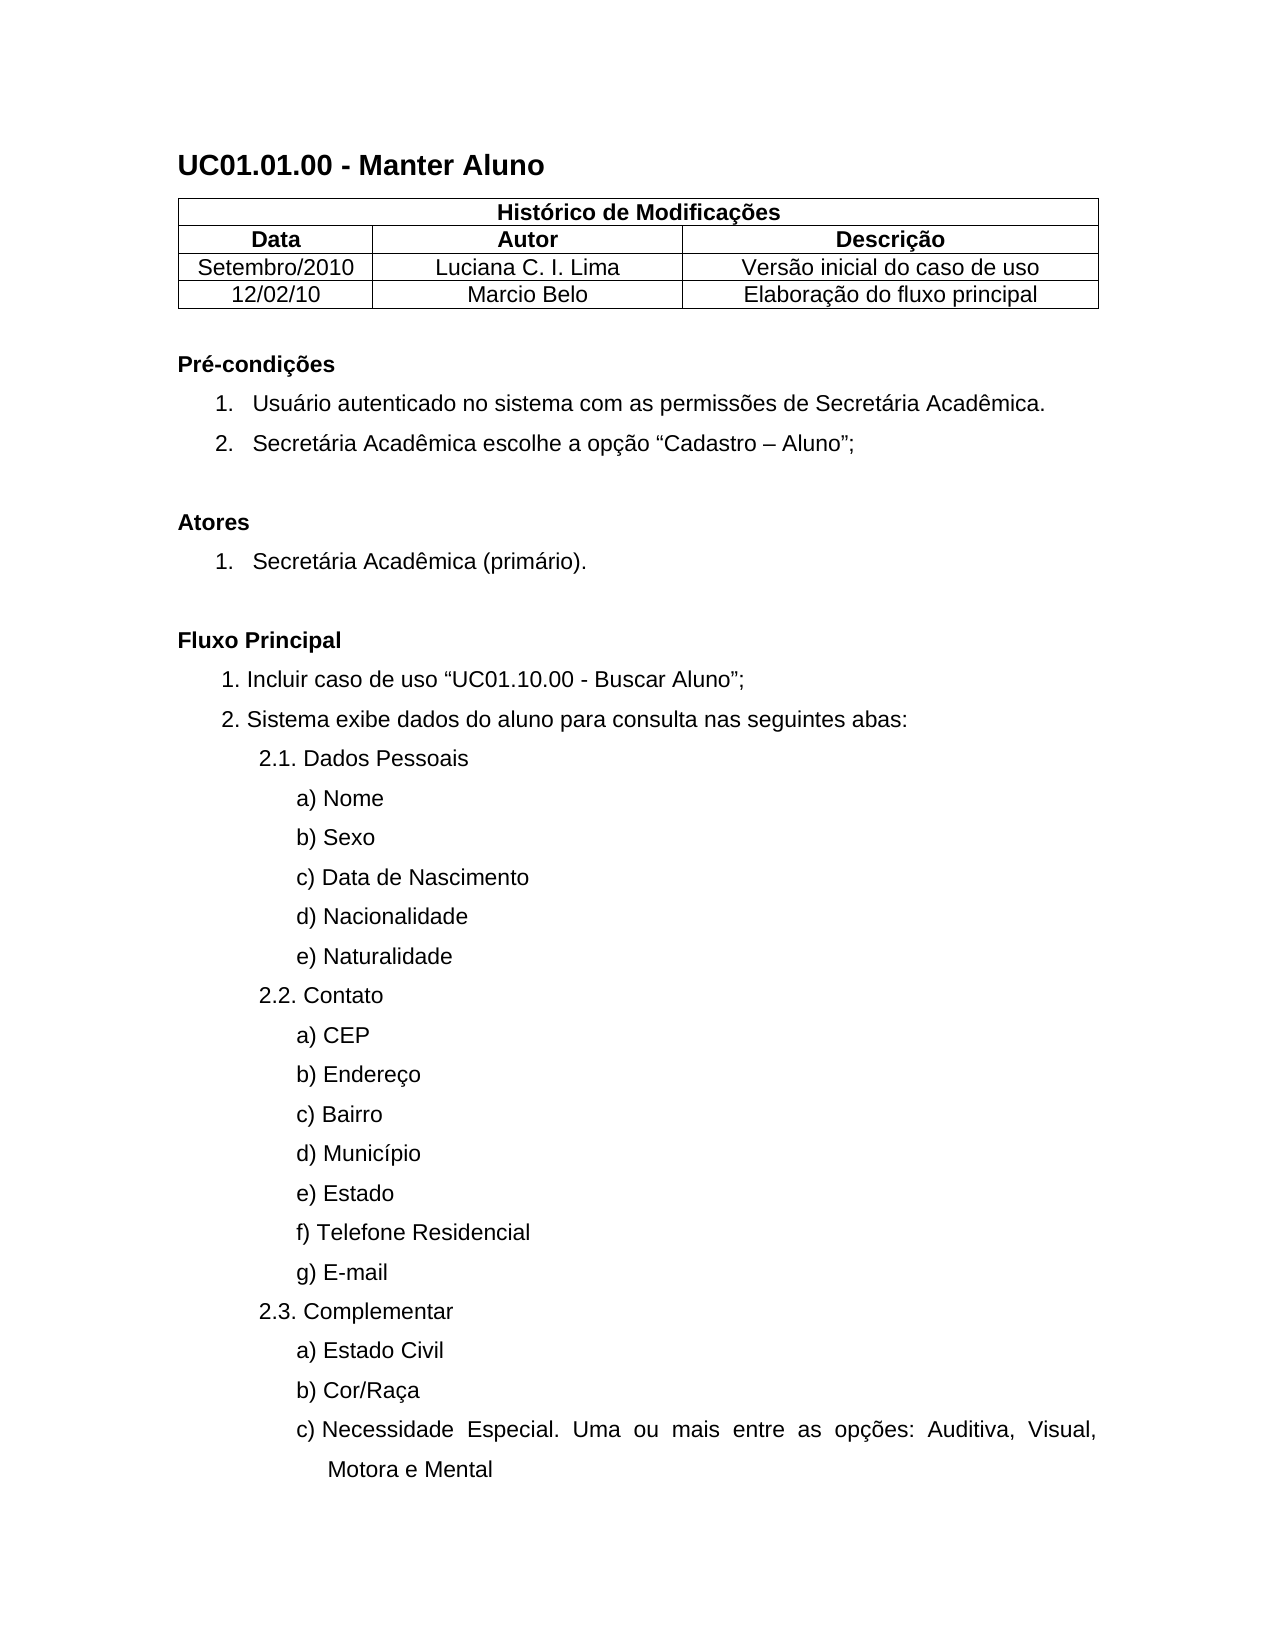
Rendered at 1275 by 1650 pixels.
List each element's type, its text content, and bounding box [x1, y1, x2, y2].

text Pré-condições [177, 351, 1098, 377]
list Secretária Acadêmica escolhe a opção “Cadastro – Aluno”; [215, 429, 1098, 456]
list Naturalidade [290, 943, 1098, 969]
list Cor/Raça [290, 1377, 1098, 1403]
table_cell Marcio Belo [373, 281, 682, 307]
list Bairro [290, 1101, 1098, 1127]
text Fluxo Principal [177, 627, 1098, 653]
table_cell Autor [373, 226, 682, 253]
table_cell 02/12/10 [179, 281, 372, 307]
list Estado Civil [290, 1337, 1098, 1364]
list Sexo [290, 824, 1098, 851]
list Nacionalidade [290, 903, 1098, 929]
table_cell Luciana C. I. Lima [373, 254, 682, 280]
table_cell Elaboração do fluxo principal [683, 281, 1098, 307]
list Contato [252, 982, 1098, 1008]
table_cell Setembro/2010 [179, 254, 372, 280]
list Estado [290, 1179, 1098, 1206]
table_header Histórico de Modificações [179, 199, 1098, 225]
table_cell Data [179, 226, 372, 253]
list Incluir caso de uso “UC01.10.00 - Buscar Aluno”; [215, 666, 1098, 693]
table_cell Versão inicial do caso de uso [683, 254, 1098, 280]
table_cell Descrição [683, 226, 1098, 253]
list Complementar [252, 1298, 1098, 1324]
list E-mail [290, 1258, 1098, 1285]
list Telefone Residencial [290, 1219, 1098, 1245]
list Secretária Acadêmica (primário). [215, 548, 1098, 574]
text UC01.01.00 - Manter Aluno [177, 148, 1098, 181]
list Dados Pessoais [252, 745, 1098, 772]
text Atores [177, 508, 1098, 535]
list Sistema exibe dados do aluno para consulta nas seguintes abas: [215, 706, 1098, 732]
list Necessidade Especial. Uma ou mais entre as opções: Auditiva, Visual, Motora e Mental [290, 1416, 1098, 1482]
list Usuário autenticado no sistema com as permissões de Secretária Acadêmica. [215, 390, 1098, 416]
list Endereço [290, 1061, 1098, 1087]
list Data de Nascimento [290, 864, 1098, 890]
list Município [290, 1140, 1098, 1166]
list Nome [290, 785, 1098, 811]
list CEP [290, 1022, 1098, 1048]
